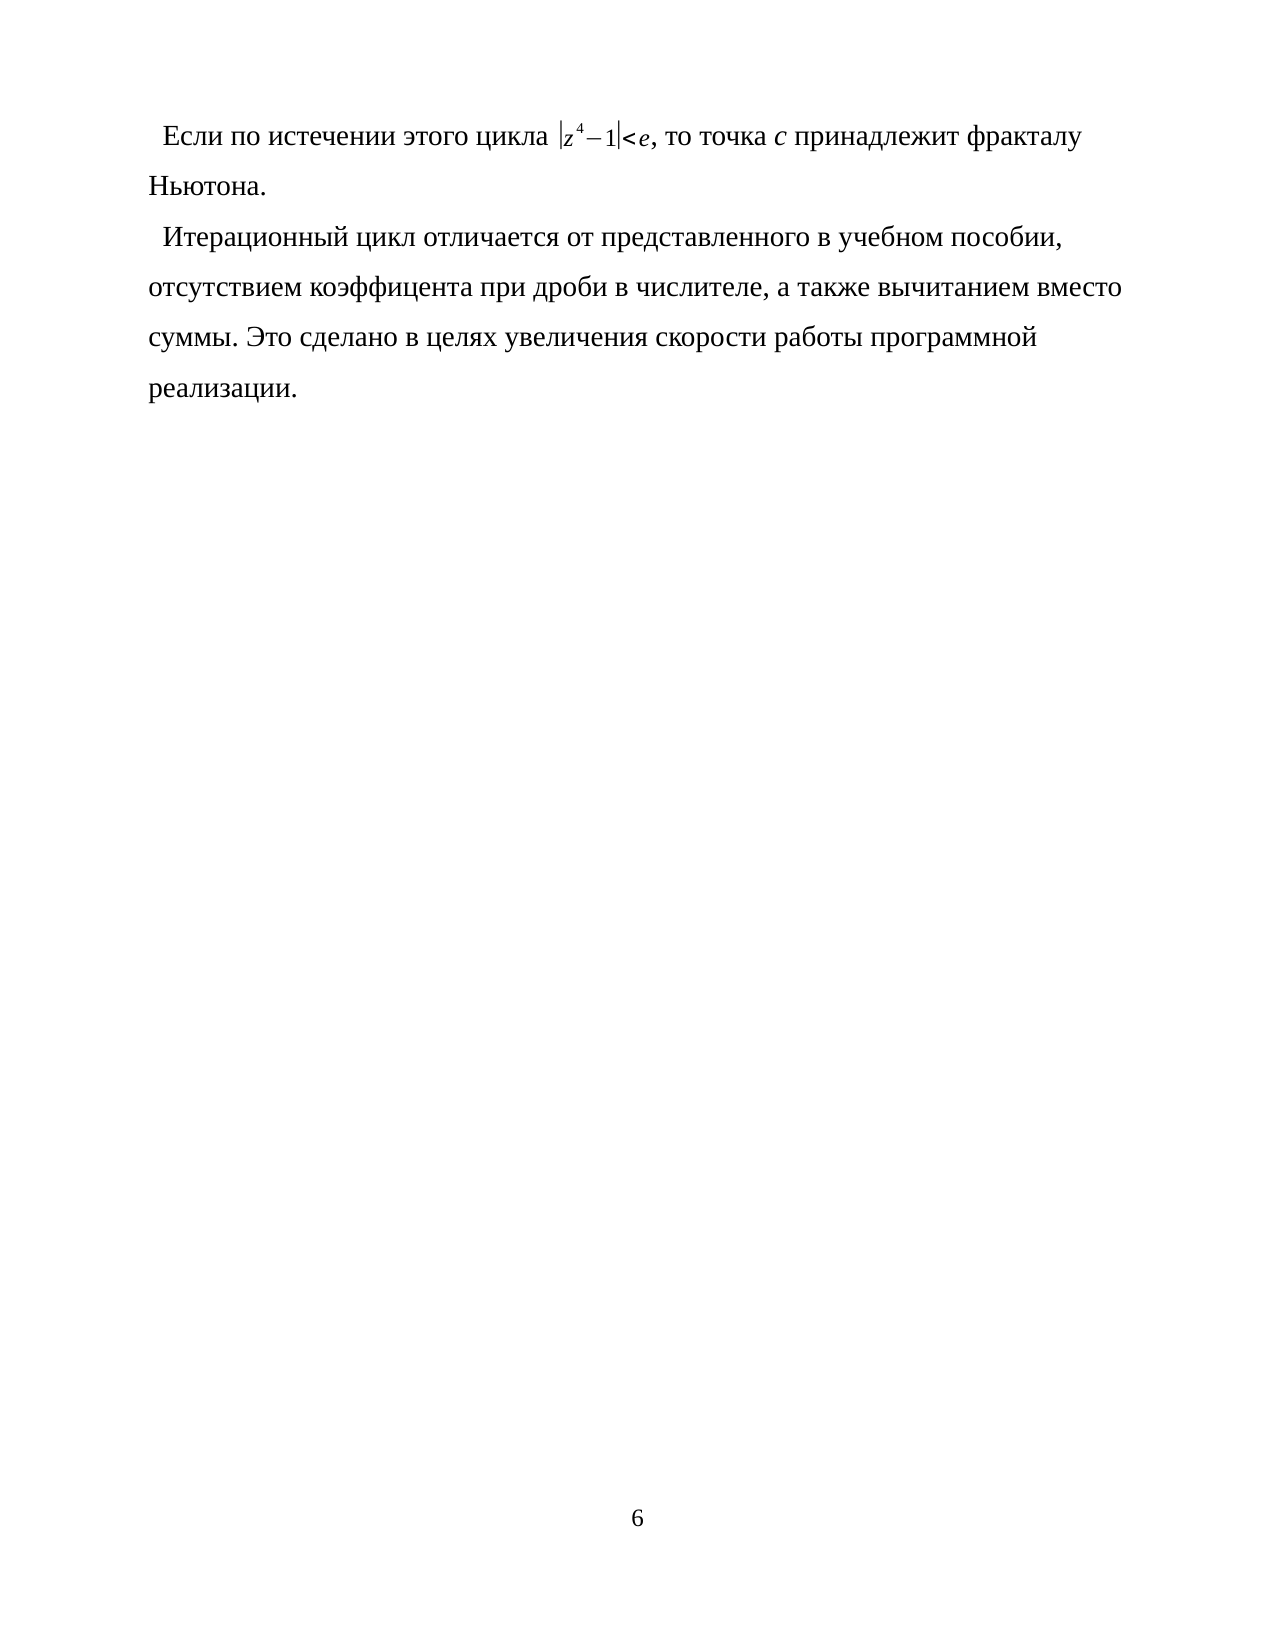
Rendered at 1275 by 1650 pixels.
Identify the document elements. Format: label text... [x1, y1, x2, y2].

text Итерационный цикл отличается от представленного в учебном пособии, отсутствием коэффицента при дроби в числителе, а также вычитанием вместо суммы. Это сделано в целях увеличения скорости работы программной реализации. [133, 219, 1157, 403]
text Если по истечении этого цикла , то точка с принадлежит фракталу Ньютона. [133, 118, 1157, 202]
